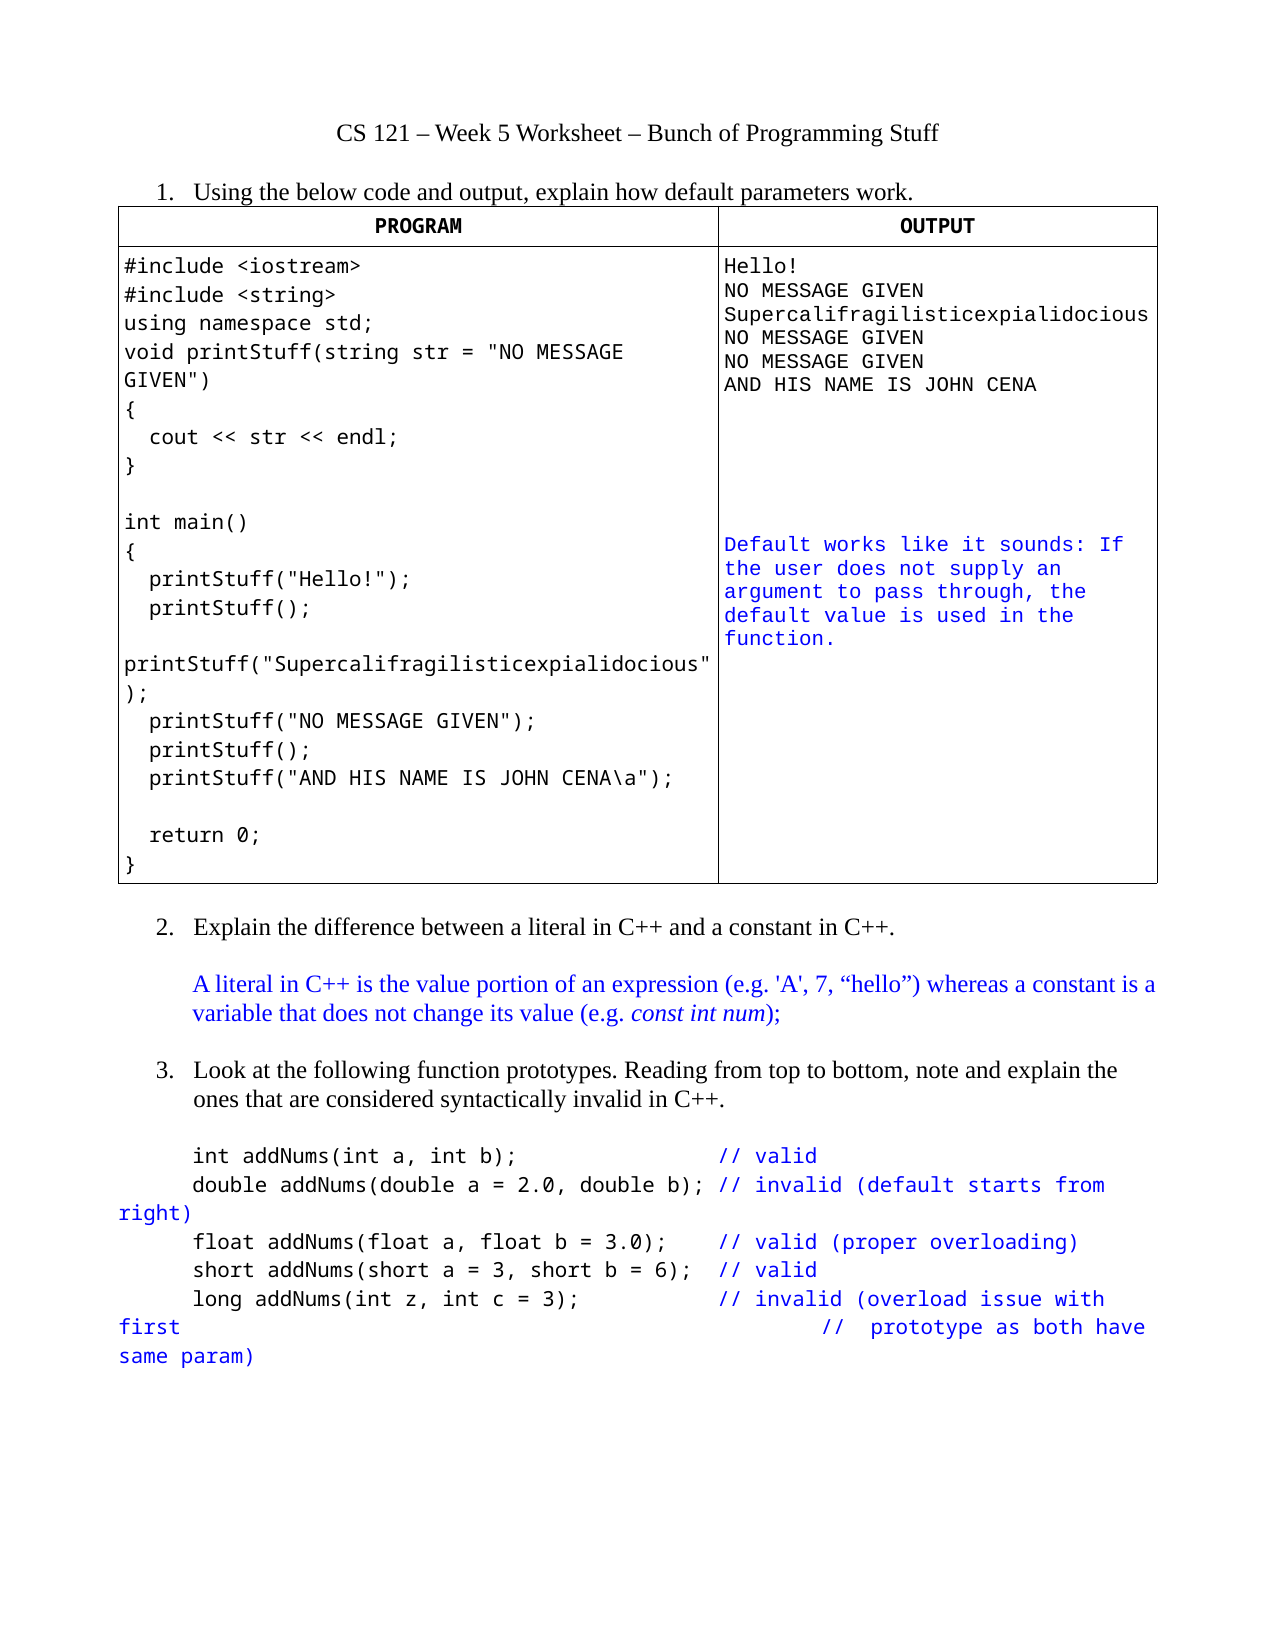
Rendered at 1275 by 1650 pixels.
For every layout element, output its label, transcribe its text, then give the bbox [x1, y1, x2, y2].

text short addNums(short a = 3, short b = 6); // valid [118, 1255, 1157, 1284]
text A literal in C++ is the value portion of an expression (e.g. 'A', 7, “hello”) whereas a constant is a variable that does not change its value (e.g. const int num); [118, 969, 1157, 1027]
text int addNums(int a, int b); // valid [118, 1142, 1157, 1170]
text float addNums(float a, float b = 3.0); // valid (proper overloading) [118, 1227, 1157, 1255]
table_header PROGRAM [119, 207, 718, 246]
list Using the below code and output, explain how default parameters work. [156, 177, 1157, 206]
text long addNums(int z, int c = 3); // invalid (overload issue with first // prototype as both have same param) [118, 1284, 1157, 1369]
list Look at the following function prototypes. Reading from top to bottom, note and explain the ones that are considered syntactically invalid in C++. [156, 1055, 1157, 1113]
list Explain the difference between a literal in C++ and a constant in C++. [156, 912, 1157, 940]
table_cell Hello! NO MESSAGE GIVEN Supercalifragilisticexpialidocious NO MESSAGE GIVEN NO MESSAGE GIVEN AND HIS NAME IS JOHN CENA Default works like it sounds: If the user does not supply an argument to pass through, the default value is used in the function. [719, 247, 1157, 883]
table_cell #include <iostream> #include <string> using namespace std; void printStuff(string str = "NO MESSAGE GIVEN") { cout << str << endl; } int main() { printStuff("Hello!"); printStuff(); printStuff("Supercalifragilisticexpialidocious"); printStuff("NO MESSAGE GIVEN"); printStuff(); printStuff("AND HIS NAME IS JOHN CENA\a"); return 0; } [119, 247, 718, 883]
text double addNums(double a = 2.0, double b); // invalid (default starts from right) [118, 1170, 1157, 1227]
table_header OUTPUT [719, 207, 1157, 246]
